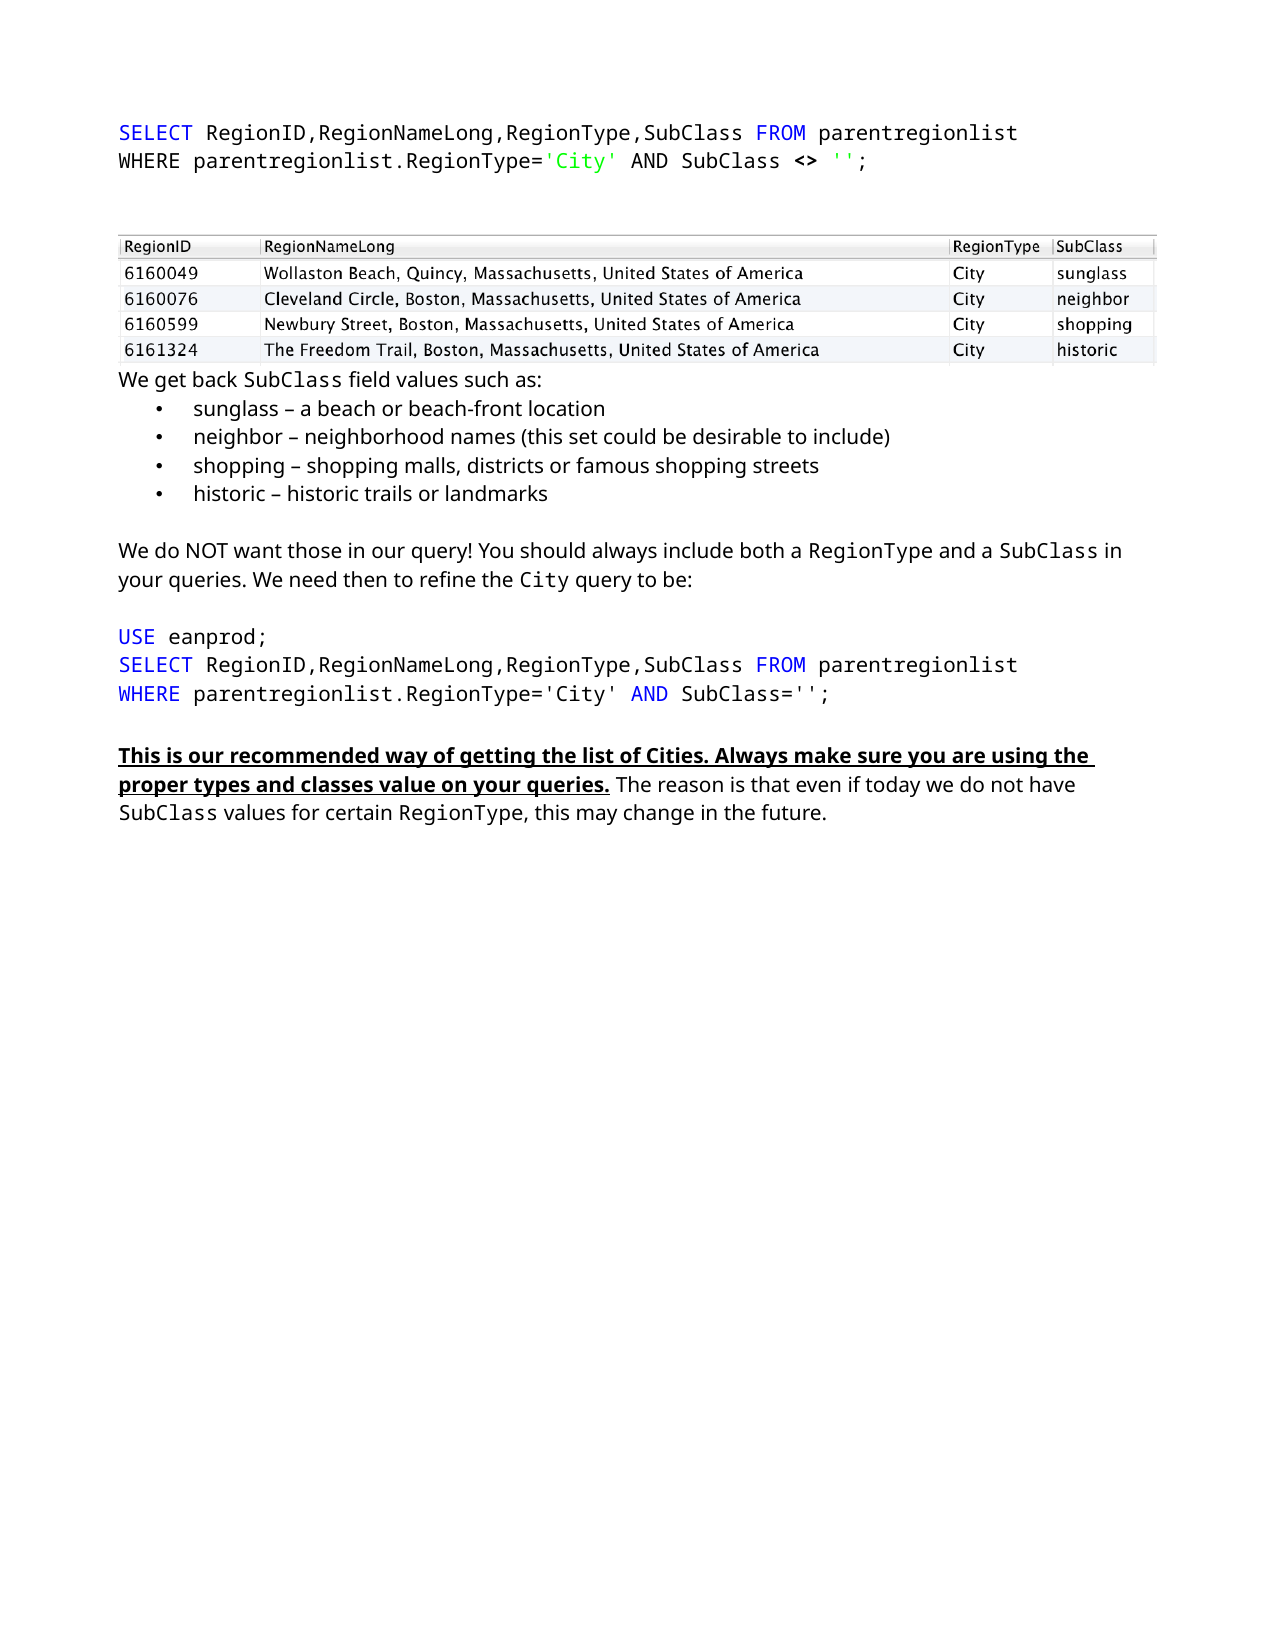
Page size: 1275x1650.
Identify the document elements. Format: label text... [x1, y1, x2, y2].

text We do NOT want those in our query! You should always include both a RegionType and a SubClass in your queries. We need then to refine the City query to be: [118, 537, 1157, 593]
list neighbor – neighborhood names (this set could be desirable to include) [156, 422, 1157, 451]
picture [118, 234, 1157, 366]
list sunglass – a beach or beach-front location [156, 394, 1157, 422]
list historic – historic trails or landmarks [156, 479, 1157, 508]
text This is our recommended way of getting the list of Cities. Always make sure you are using the proper types and classes value on your queries. The reason is that even if today we do not have SubClass values for certain RegionType, this may change in the future. [118, 741, 1157, 827]
text WHERE parentregionlist.RegionType='City' AND SubClass <> ''; [118, 147, 1157, 175]
list shopping – shopping malls, districts or famous shopping streets [156, 451, 1157, 479]
text SELECT RegionID,RegionNameLong,RegionType,SubClass FROM parentregionlist [118, 118, 1157, 147]
text We get back SubClass field values such as: [118, 366, 1157, 394]
text USE eanprod; [118, 622, 1157, 650]
text WHERE parentregionlist.RegionType='City' AND SubClass=''; [118, 679, 1157, 707]
text SELECT RegionID,RegionNameLong,RegionType,SubClass FROM parentregionlist [118, 650, 1157, 679]
